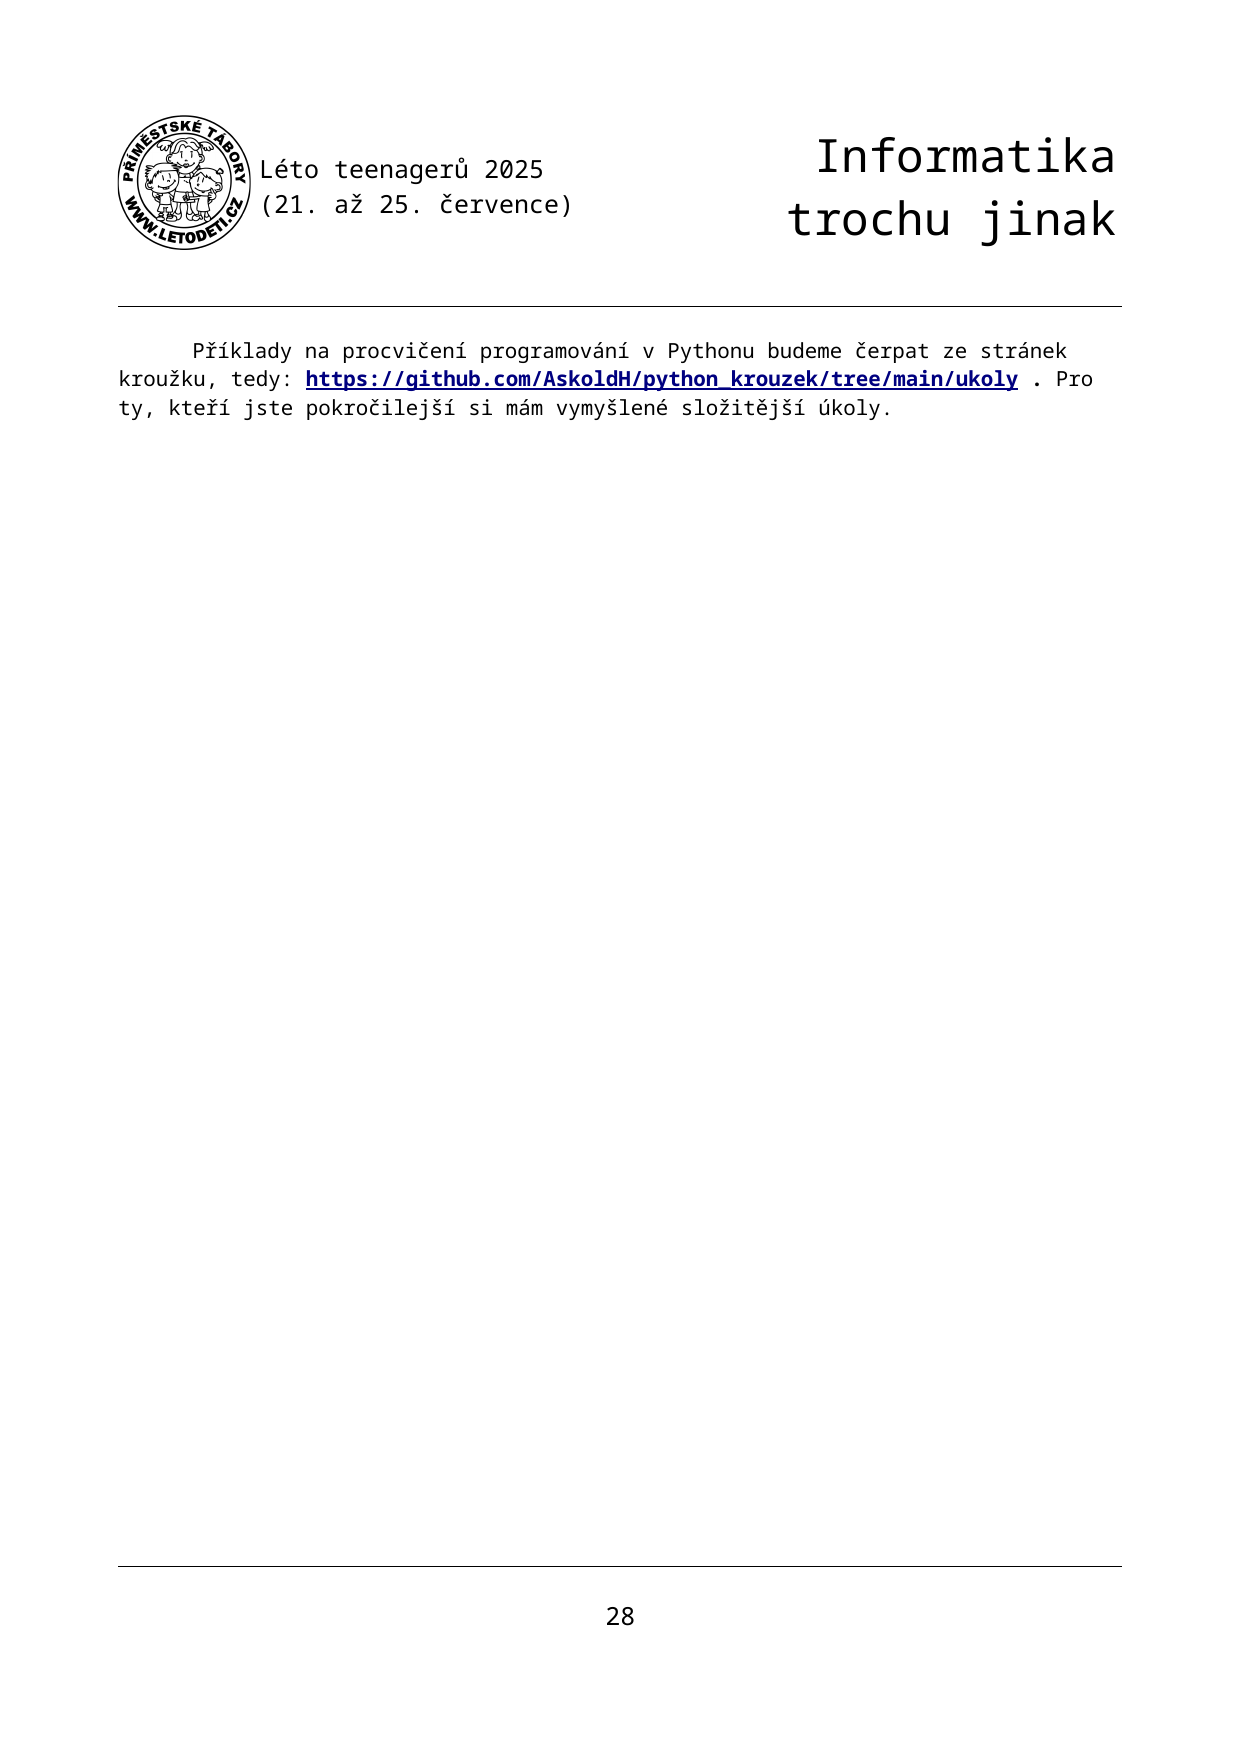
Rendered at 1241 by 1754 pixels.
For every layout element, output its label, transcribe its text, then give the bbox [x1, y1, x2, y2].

text Příklady na procvičení programování v Pythonu budeme čerpat ze stránek kroužku, tedy: https://github.com/AskoldH/python_krouzek/tree/main/ukoly . Pro ty, kteří jste pokročilejší si mám vymyšlené složitější úkoly. [118, 336, 1122, 421]
picture [117, 114, 251, 250]
